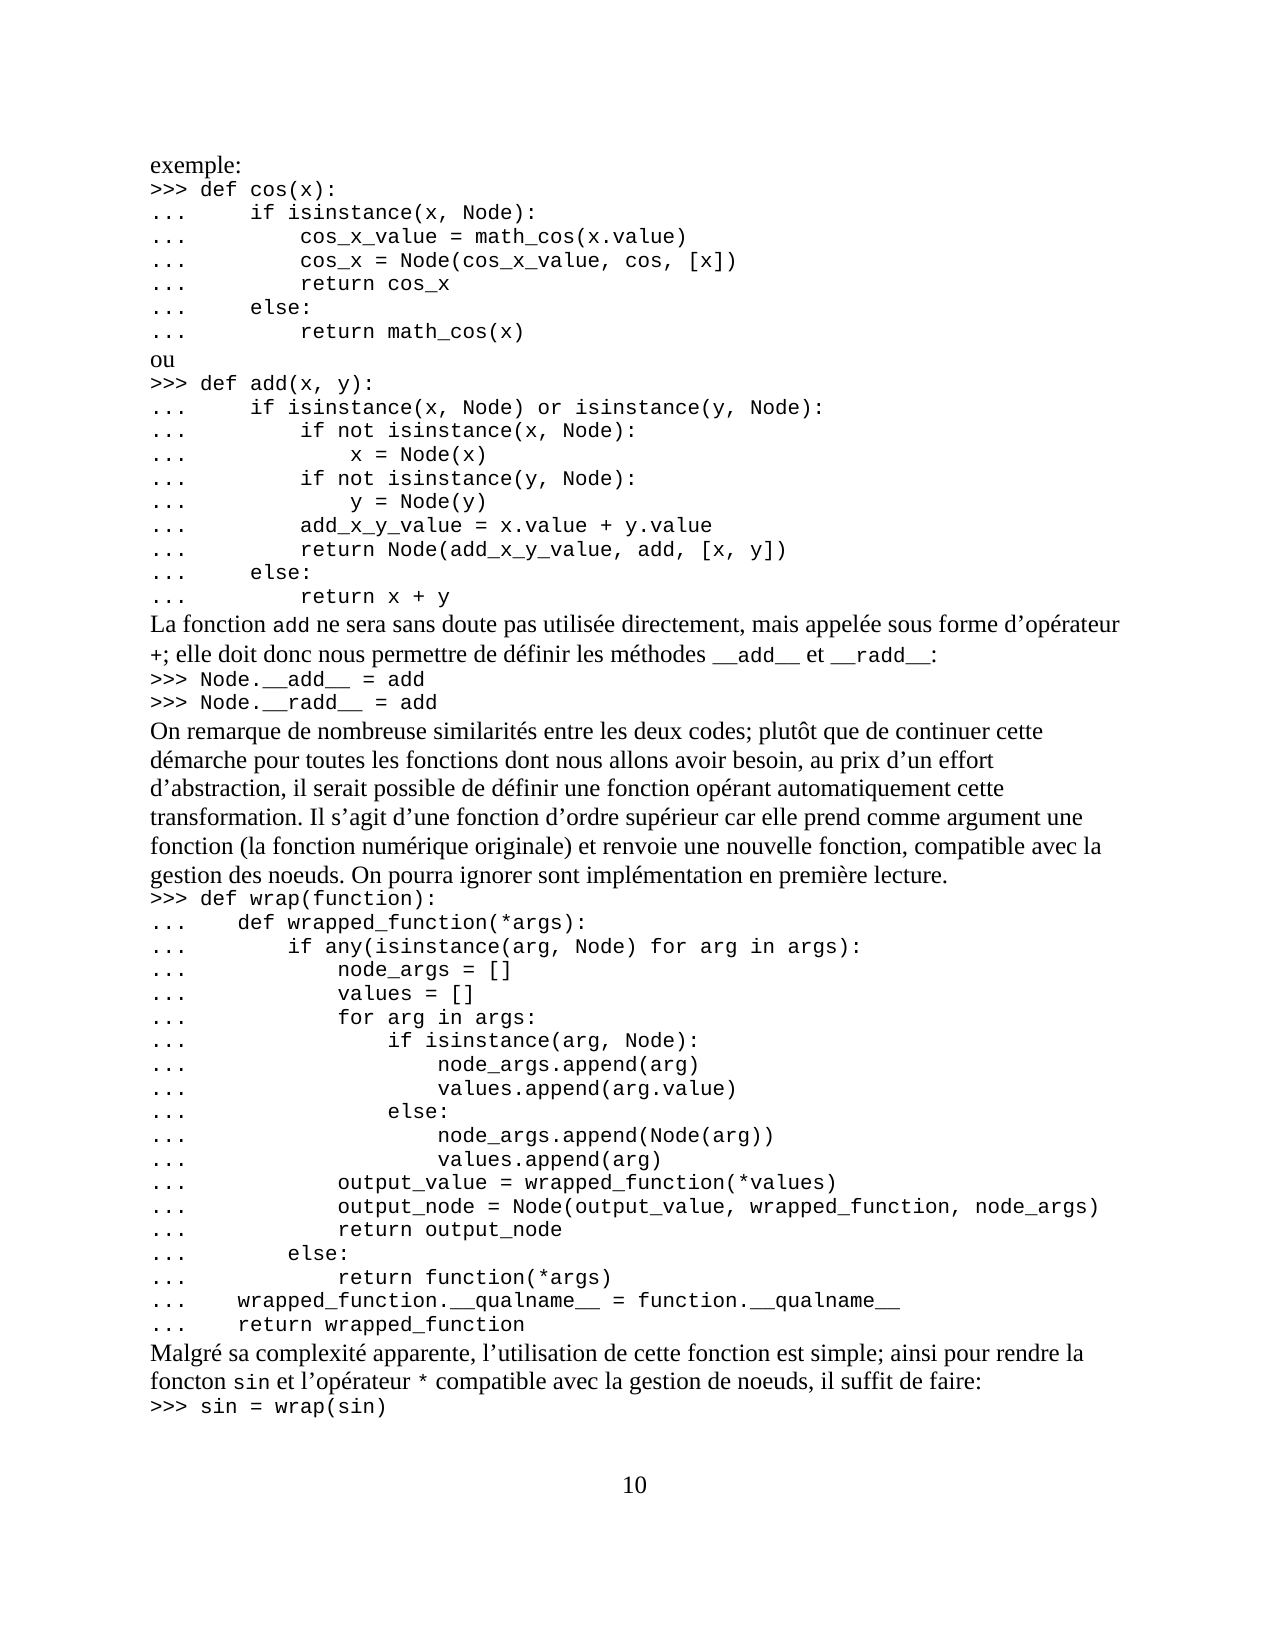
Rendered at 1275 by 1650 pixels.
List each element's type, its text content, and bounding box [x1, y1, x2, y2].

text ... values.append(arg.value) [150, 1078, 1125, 1101]
text ... return output_node [150, 1219, 1125, 1243]
text ... add_x_y_value = x.value + y.value [150, 515, 1125, 538]
text ... if any(isinstance(arg, Node) for arg in args): [150, 936, 1125, 959]
text ... return cos_x [150, 273, 1125, 297]
text >>> def wrap(function): [150, 888, 1125, 912]
text ... x = Node(x) [150, 444, 1125, 468]
text ... return math_cos(x) [150, 321, 1125, 344]
text ... return Node(add_x_y_value, add, [x, y]) [150, 538, 1125, 562]
text ... return wrapped_function [150, 1314, 1125, 1338]
text ... if not isinstance(x, Node): [150, 420, 1125, 444]
text exemple: [150, 150, 1125, 179]
text >>> sin = wrap(sin) [150, 1396, 1125, 1420]
text La fonction add ne sera sans doute pas utilisée directement, mais appelée sous forme d’opérateur +; elle doit donc nous permettre de définir les méthodes __add__ et __radd__: [150, 609, 1125, 669]
text ... else: [150, 297, 1125, 321]
text ... if isinstance(arg, Node): [150, 1030, 1125, 1054]
text ... if isinstance(x, Node): [150, 202, 1125, 226]
text ... values = [] [150, 983, 1125, 1007]
text ... return x + y [150, 586, 1125, 609]
text ... for arg in args: [150, 1007, 1125, 1030]
text On remarque de nombreuse similarités entre les deux codes; plutôt que de continuer cette démarche pour toutes les fonctions dont nous allons avoir besoin, au prix d’un effort d’abstraction, il serait possible de définir une fonction opérant automatiquement cette transformation. Il s’agit d’une fonction d’ordre supérieur car elle prend comme argument une fonction (la fonction numérique originale) et renvoie une nouvelle fonction, compatible avec la gestion des noeuds. On pourra ignorer sont implémentation en première lecture. [150, 716, 1125, 888]
text ... y = Node(y) [150, 491, 1125, 515]
text ... values.append(arg) [150, 1148, 1125, 1172]
text ... else: [150, 562, 1125, 586]
text >>> Node.__radd__ = add [150, 692, 1125, 716]
text ... node_args.append(arg) [150, 1054, 1125, 1078]
text ou [150, 344, 1125, 373]
text >>> def cos(x): [150, 179, 1125, 202]
text ... node_args.append(Node(arg)) [150, 1125, 1125, 1148]
text ... output_node = Node(output_value, wrapped_function, node_args) [150, 1196, 1125, 1219]
text >>> def add(x, y): [150, 373, 1125, 397]
text Malgré sa complexité apparente, l’utilisation de cette fonction est simple; ainsi pour rendre la foncton sin et l’opérateur * compatible avec la gestion de noeuds, il suffit de faire: [150, 1338, 1125, 1396]
text ... output_value = wrapped_function(*values) [150, 1172, 1125, 1196]
text ... def wrapped_function(*args): [150, 912, 1125, 936]
text ... if isinstance(x, Node) or isinstance(y, Node): [150, 397, 1125, 420]
text ... else: [150, 1243, 1125, 1267]
text ... cos_x = Node(cos_x_value, cos, [x]) [150, 250, 1125, 273]
text ... if not isinstance(y, Node): [150, 468, 1125, 491]
text ... else: [150, 1101, 1125, 1125]
text ... cos_x_value = math_cos(x.value) [150, 226, 1125, 250]
text >>> Node.__add__ = add [150, 669, 1125, 692]
text ... node_args = [] [150, 959, 1125, 983]
text ... return function(*args) [150, 1267, 1125, 1290]
text ... wrapped_function.__qualname__ = function.__qualname__ [150, 1290, 1125, 1314]
